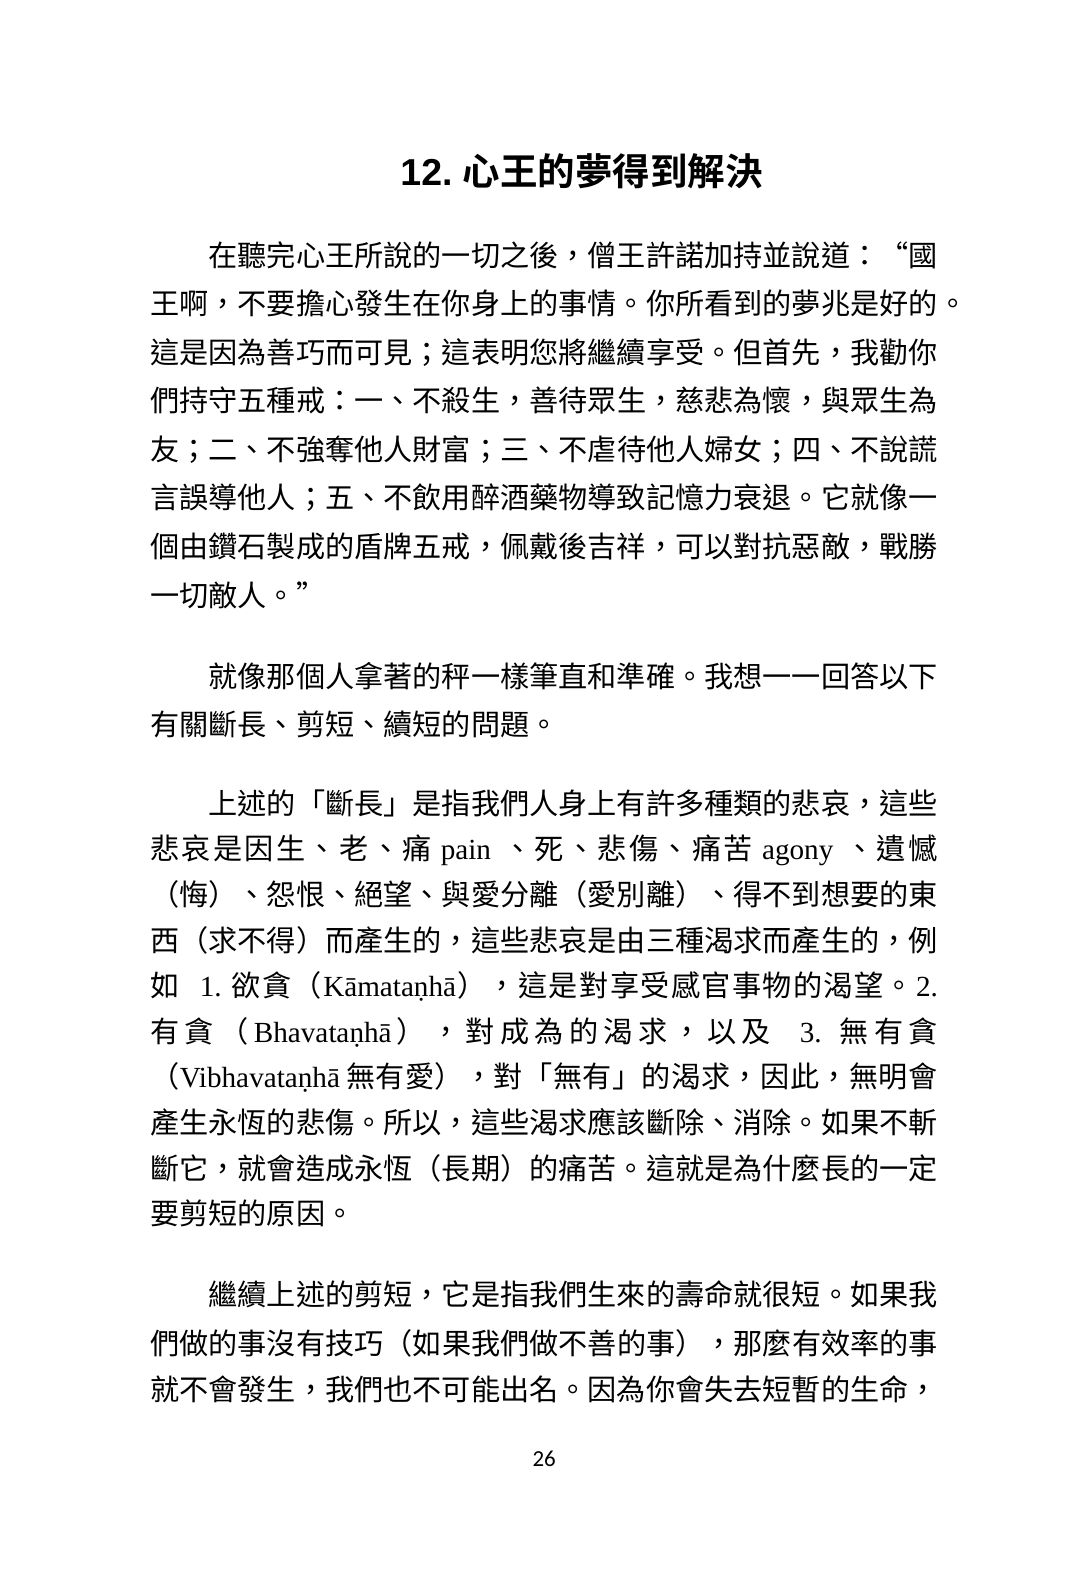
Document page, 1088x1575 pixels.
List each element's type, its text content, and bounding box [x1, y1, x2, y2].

text 繼續上述的剪短，它是指我們生來的壽命就很短。如果我們做的事沒有技巧（如果我們做不善的事），那麼有效率的事就不會發生，我們也不可能出名。因為你會失去短暫的生命， [150, 1272, 938, 1408]
subtitle 12. 心王的夢得到解決 [150, 150, 938, 193]
text 就像那個人拿著的秤一樣筆直和準確。我想一一回答以下有關斷長、剪短、續短的問題。 [150, 653, 938, 744]
text 在聽完心王所說的一切之後，僧王許諾加持並說道：“國王啊，不要擔心發生在你身上的事情。你所看到的夢兆是好的。這是因為善巧而可見；這表明您將繼續享受。但首先，我勸你們持守五種戒：一、不殺生，善待眾生，慈悲為懷，與眾生為友；二、不強奪他人財富；三、不虐待他人婦女；四、不說謊言誤導他人；五、不飲用醉酒藥物導致記憶力衰退。它就像一個由鑽石製成的盾牌五戒，佩戴後吉祥，可以對抗惡敵，戰勝一切敵人。” [150, 232, 938, 614]
text 上述的「斷長」是指我們人身上有許多種類的悲哀，這些悲哀是因生、老、痛pain 、死、悲傷、痛苦agony 、遺憾（悔）、怨恨、絕望、與愛分離（愛別離）、得不到想要的東西（求不得）而產生的，這些悲哀是由三種渴求而產生的，例如 1. 欲貪（Kāmataṇhā），這是對享受感官事物的渴望。2. 有貪（Bhavataṇhā），對成為的渴求，以及 3. 無有貪（Vibhavataṇhā無有愛），對「無有」的渴求，因此，無明會產生永恆的悲傷。所以，這些渴求應該斷除、消除。如果不斬斷它，就會造成永恆（長期）的痛苦。這就是為什麼長的一定要剪短的原因。 [150, 783, 938, 1233]
